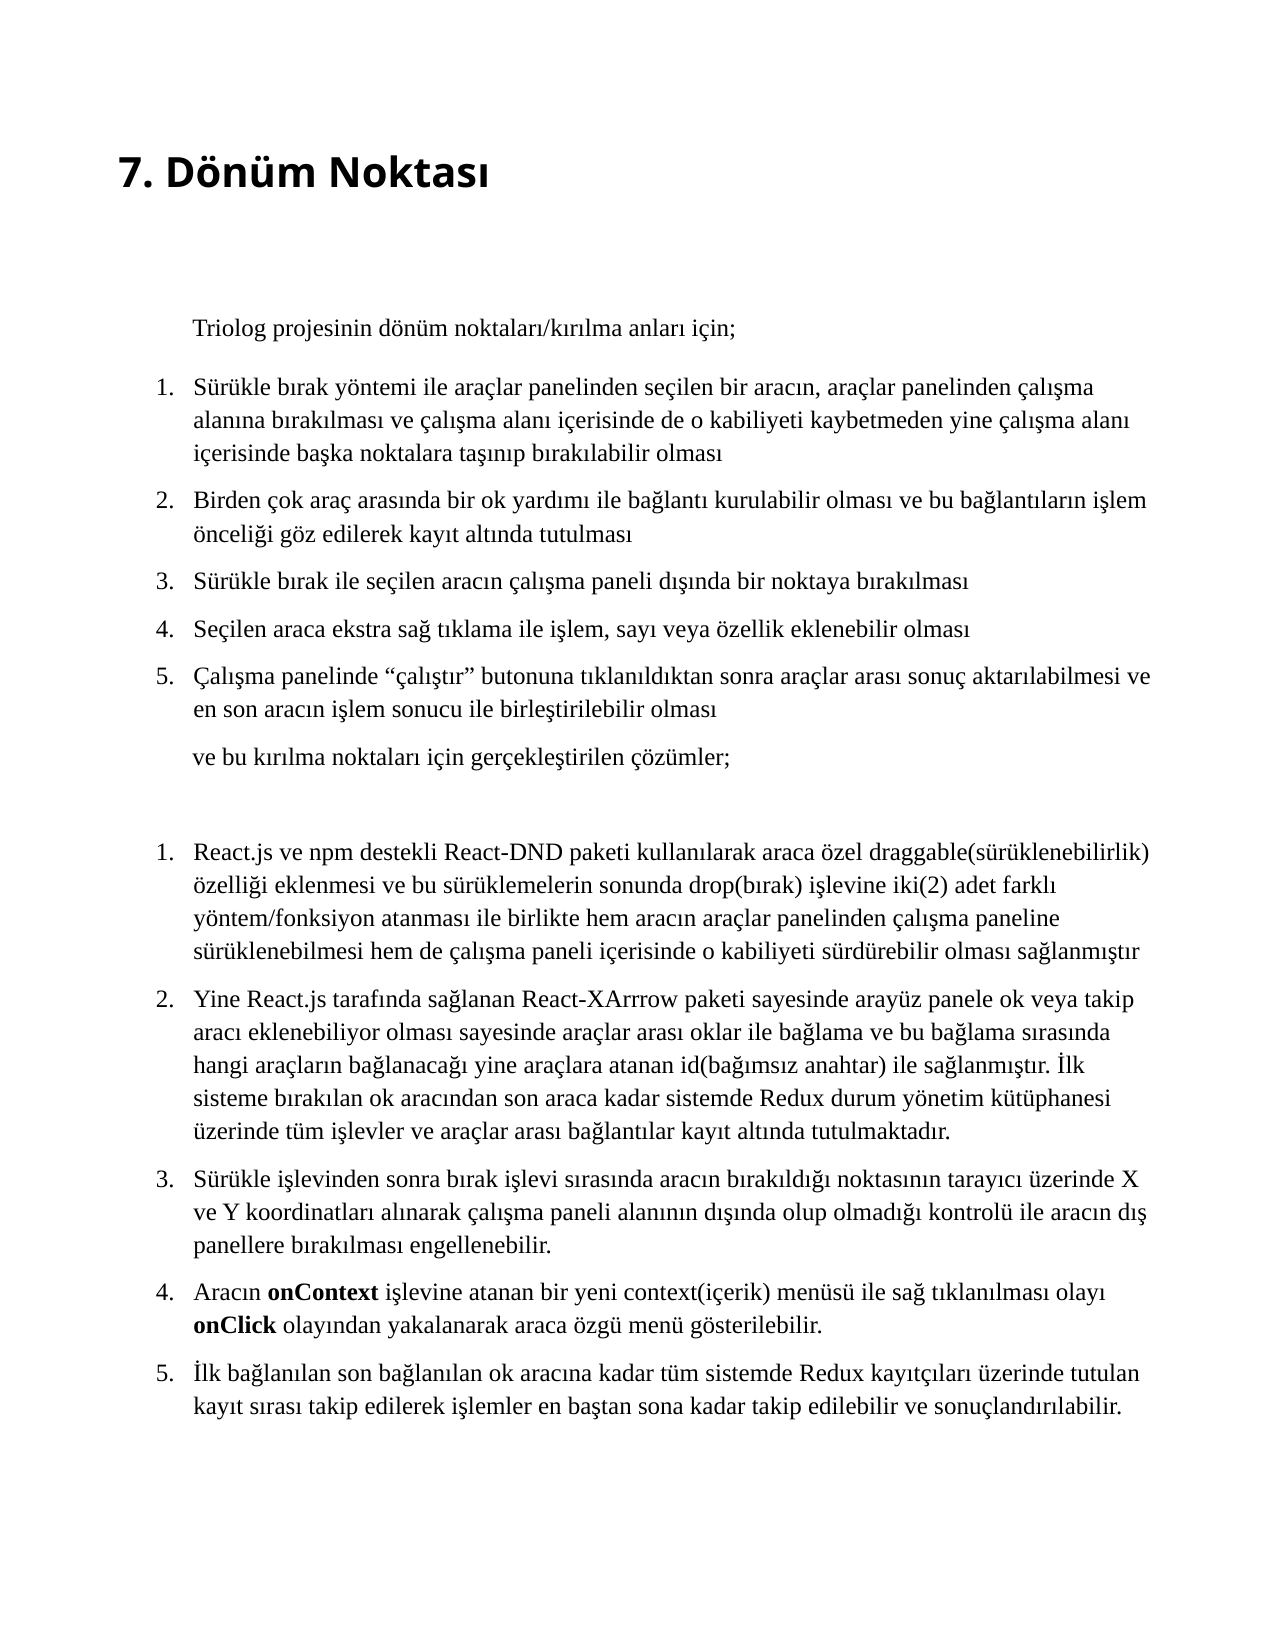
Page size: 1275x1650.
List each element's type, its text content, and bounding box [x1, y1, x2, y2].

list Sürükle bırak ile seçilen aracın çalışma paneli dışında bir noktaya bırakılması [156, 566, 1157, 595]
text ve bu kırılma noktaları için gerçekleştirilen çözümler; [118, 742, 1157, 771]
text Triolog projesinin dönüm noktaları/kırılma anları için; [118, 292, 1157, 349]
list Seçilen araca ekstra sağ tıklama ile işlem, sayı veya özellik eklenebilir olması [156, 614, 1157, 643]
list Birden çok araç arasında bir ok yardımı ile bağlantı kurulabilir olması ve bu bağlantıların işlem önceliği göz edilerek kayıt altında tutulması [156, 486, 1157, 547]
list Sürükle işlevinden sonra bırak işlevi sırasında aracın bırakıldığı noktasının tarayıcı üzerinde X ve Y koordinatları alınarak çalışma paneli alanının dışında olup olmadığı kontrolü ile aracın dış panellere bırakılması engellenebilir. [156, 1164, 1157, 1258]
list Çalışma panelinde “çalıştır” butonuna tıklanıldıktan sonra araçlar arası sonuç aktarılabilmesi ve en son aracın işlem sonucu ile birleştirilebilir olması [156, 661, 1157, 723]
list Aracın onContext işlevine atanan bir yeni context(içerik) menüsü ile sağ tıklanılması olayı onClick olayından yakalanarak araca özgü menü gösterilebilir. [156, 1277, 1157, 1339]
subtitle 7. Dönüm Noktası [118, 143, 1157, 200]
list İlk bağlanılan son bağlanılan ok aracına kadar tüm sistemde Redux kayıtçıları üzerinde tutulan kayıt sırası takip edilerek işlemler en baştan sona kadar takip edilebilir ve sonuçlandırılabilir. [156, 1358, 1157, 1420]
list Yine React.js tarafında sağlanan React-XArrrow paketi sayesinde arayüz panele ok veya takip aracı eklenebiliyor olması sayesinde araçlar arası oklar ile bağlama ve bu bağlama sırasında hangi araçların bağlanacağı yine araçlara atanan id(bağımsız anahtar) ile sağlanmıştır. İlk sisteme bırakılan ok aracından son araca kadar sistemde Redux durum yönetim kütüphanesi üzerinde tüm işlevler ve araçlar arası bağlantılar kayıt altında tutulmaktadır. [156, 984, 1157, 1145]
list React.js ve npm destekli React-DND paketi kullanılarak araca özel draggable(sürüklenebilirlik) özelliği eklenmesi ve bu sürüklemelerin sonunda drop(bırak) işlevine iki(2) adet farklı yöntem/fonksiyon atanması ile birlikte hem aracın araçlar panelinden çalışma paneline sürüklenebilmesi hem de çalışma paneli içerisinde o kabiliyeti sürdürebilir olması sağlanmıştır [156, 837, 1157, 965]
list Sürükle bırak yöntemi ile araçlar panelinden seçilen bir aracın, araçlar panelinden çalışma alanına bırakılması ve çalışma alanı içerisinde de o kabiliyeti kaybetmeden yine çalışma alanı içerisinde başka noktalara taşınıp bırakılabilir olması [156, 372, 1157, 467]
